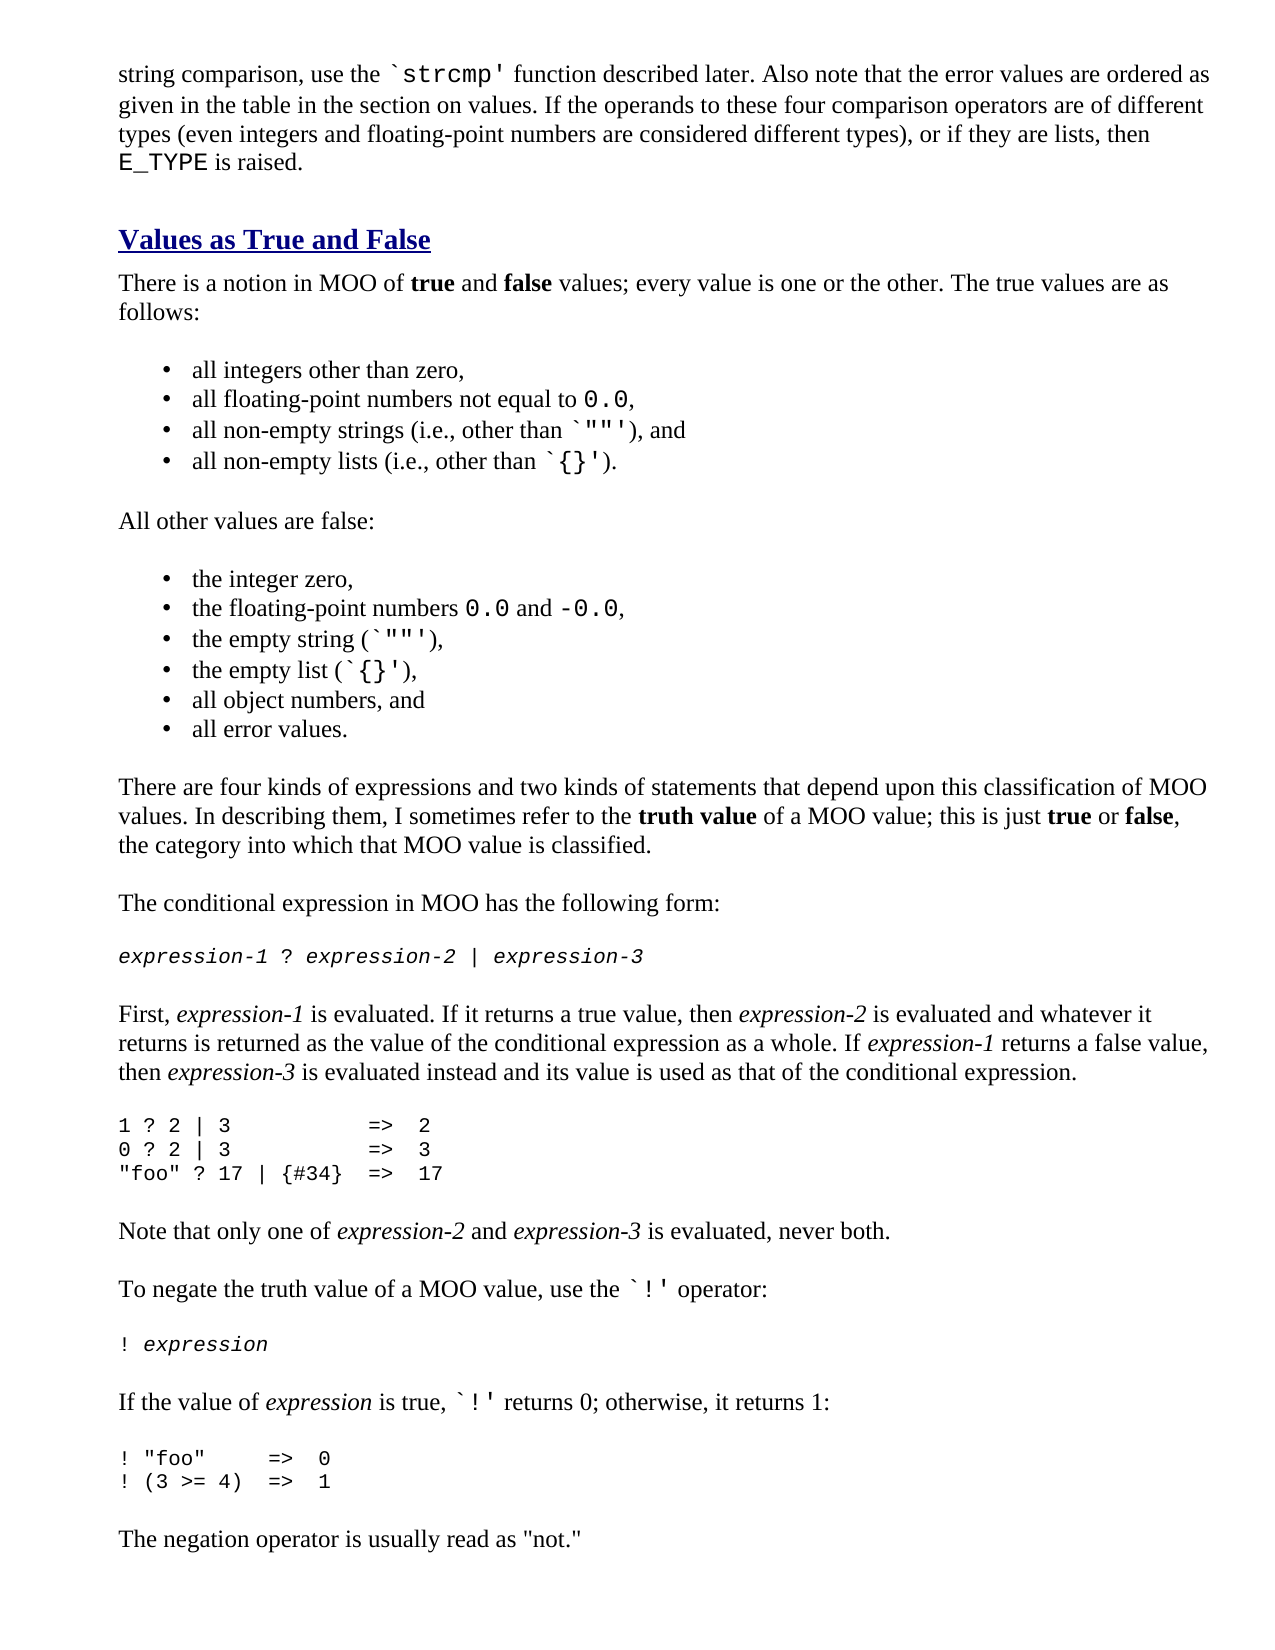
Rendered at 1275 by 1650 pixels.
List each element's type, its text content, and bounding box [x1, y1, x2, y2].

list the floating-point numbers 0.0 and -0.0, [162, 593, 1216, 624]
list all integers other than zero, [162, 355, 1216, 384]
text expression-1 ? expression-2 | expression-3 [118, 946, 1216, 970]
list all non-empty lists (i.e., other than `{}'). [162, 446, 1216, 477]
text To negate the truth value of a MOO value, use the `!' operator: [118, 1274, 1216, 1305]
text 0 ? 2 | 3 => 3 [118, 1139, 1216, 1163]
list the integer zero, [162, 564, 1216, 593]
text The negation operator is usually read as "not." [118, 1524, 1216, 1553]
text string comparison, use the `strcmp' function described later. Also note that the error values are ordered as given in the table in the section on values. If the operands to these four comparison operators are of different types (even integers and floating-point numbers are considered different types), or if they are lists, then E_TYPE is raised. [118, 59, 1216, 178]
text There is a notion in MOO of true and false values; every value is one or the other. The true values are as follows: [118, 268, 1216, 326]
list the empty string (`""'), [162, 624, 1216, 655]
subtitle Values as True and False [118, 222, 1216, 256]
list all floating-point numbers not equal to 0.0, [162, 384, 1216, 415]
list all error values. [162, 714, 1216, 743]
text "foo" ? 17 | {#34} => 17 [118, 1163, 1216, 1186]
list the empty list (`{}'), [162, 655, 1216, 686]
text The conditional expression in MOO has the following form: [118, 888, 1216, 917]
list all non-empty strings (i.e., other than `""'), and [162, 415, 1216, 446]
text If the value of expression is true, `!' returns 0; otherwise, it returns 1: [118, 1387, 1216, 1418]
text ! "foo" => 0 [118, 1448, 1216, 1471]
text ! expression [118, 1334, 1216, 1358]
text 1 ? 2 | 3 => 2 [118, 1115, 1216, 1139]
text ! (3 >= 4) => 1 [118, 1471, 1216, 1495]
text There are four kinds of expressions and two kinds of statements that depend upon this classification of MOO values. In describing them, I sometimes refer to the truth value of a MOO value; this is just true or false, the category into which that MOO value is classified. [118, 772, 1216, 859]
list all object numbers, and [162, 686, 1216, 714]
text First, expression-1 is evaluated. If it returns a true value, then expression-2 is evaluated and whatever it returns is returned as the value of the conditional expression as a whole. If expression-1 returns a false value, then expression-3 is evaluated instead and its value is used as that of the conditional expression. [118, 999, 1216, 1086]
text All other values are false: [118, 506, 1216, 535]
text Note that only one of expression-2 and expression-3 is evaluated, never both. [118, 1216, 1216, 1244]
